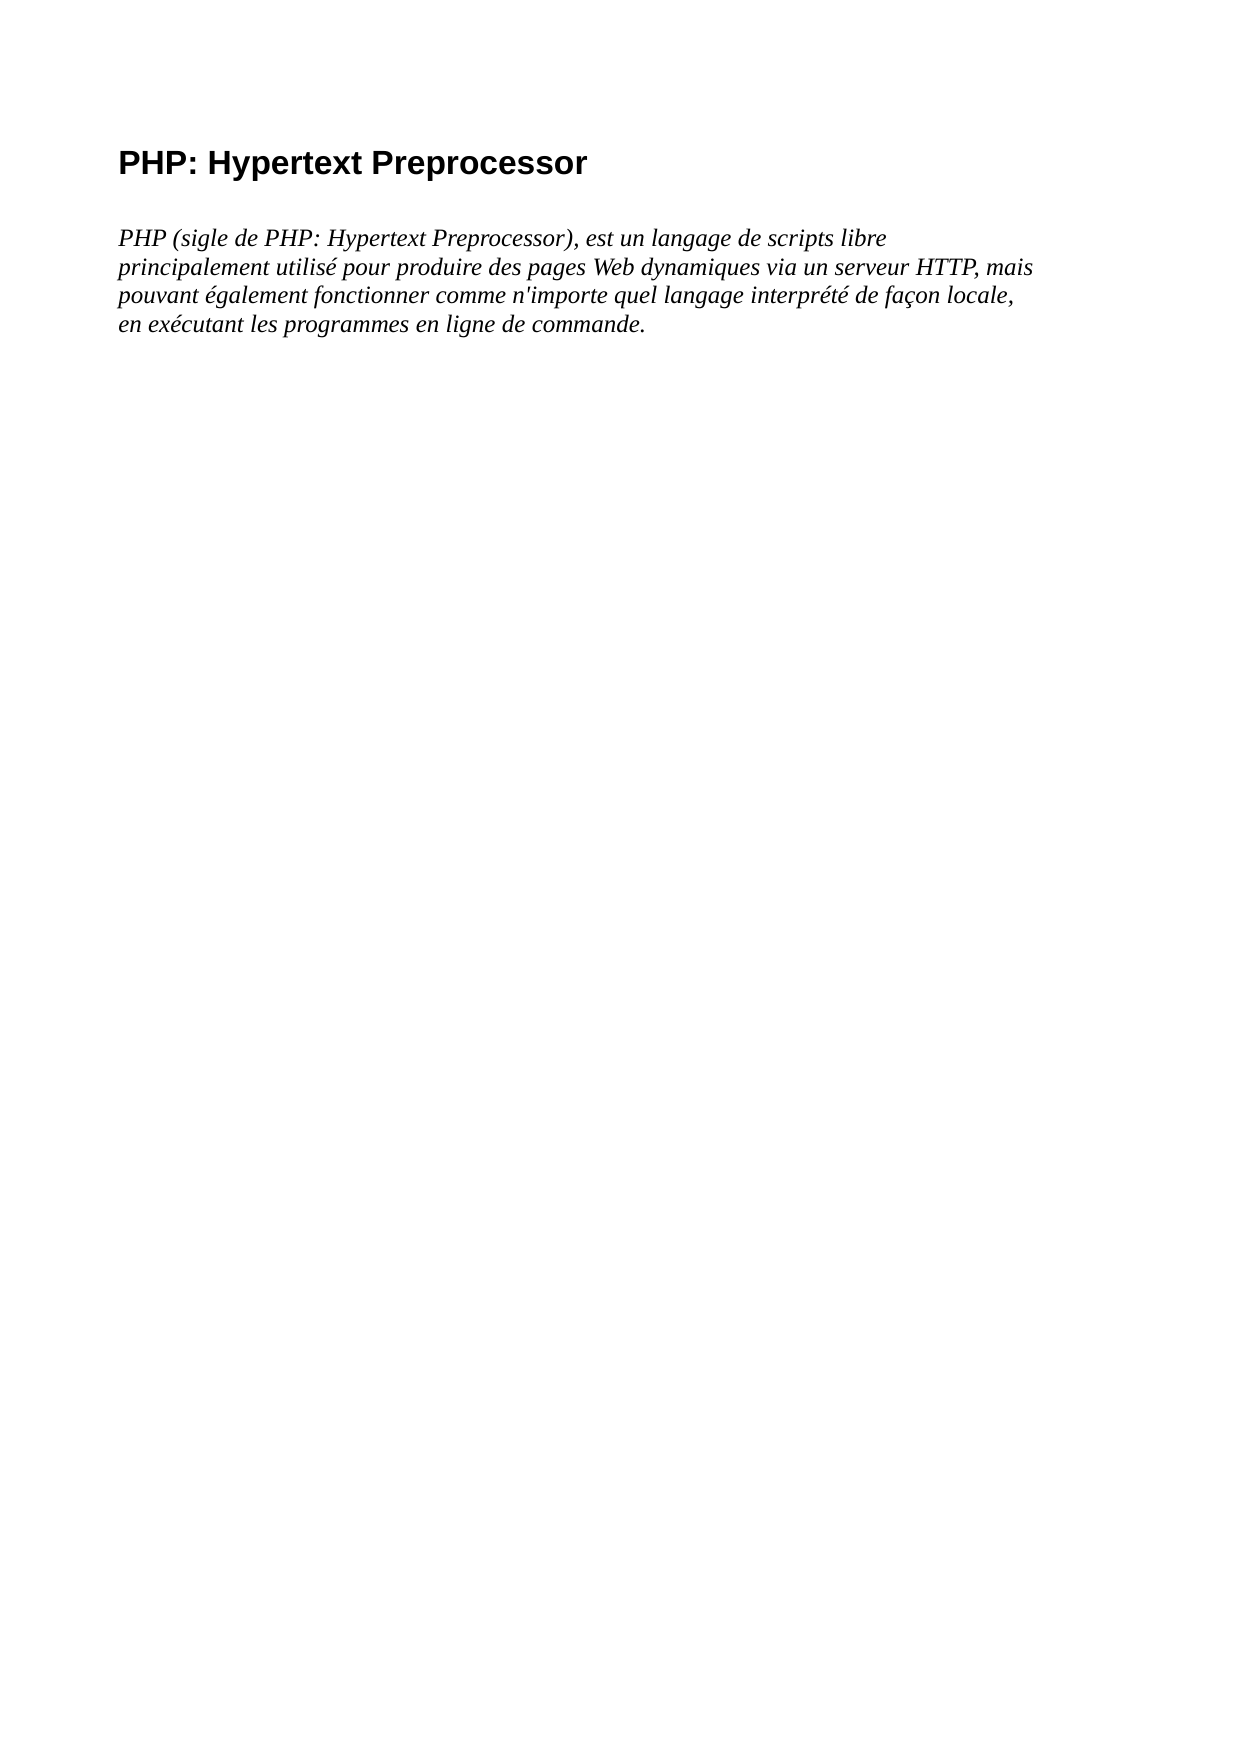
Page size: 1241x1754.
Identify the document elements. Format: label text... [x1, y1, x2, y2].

text PHP (sigle de PHP: Hypertext Preprocessor), est un langage de scripts libre principalement utilisé pour produire des pages Web dynamiques via un serveur HTTP, mais pouvant également fonctionner comme n'importe quel langage interprété de façon locale, en exécutant les programmes en ligne de commande. [118, 223, 1122, 338]
subtitle PHP: Hypertext Preprocessor [118, 143, 1122, 182]
